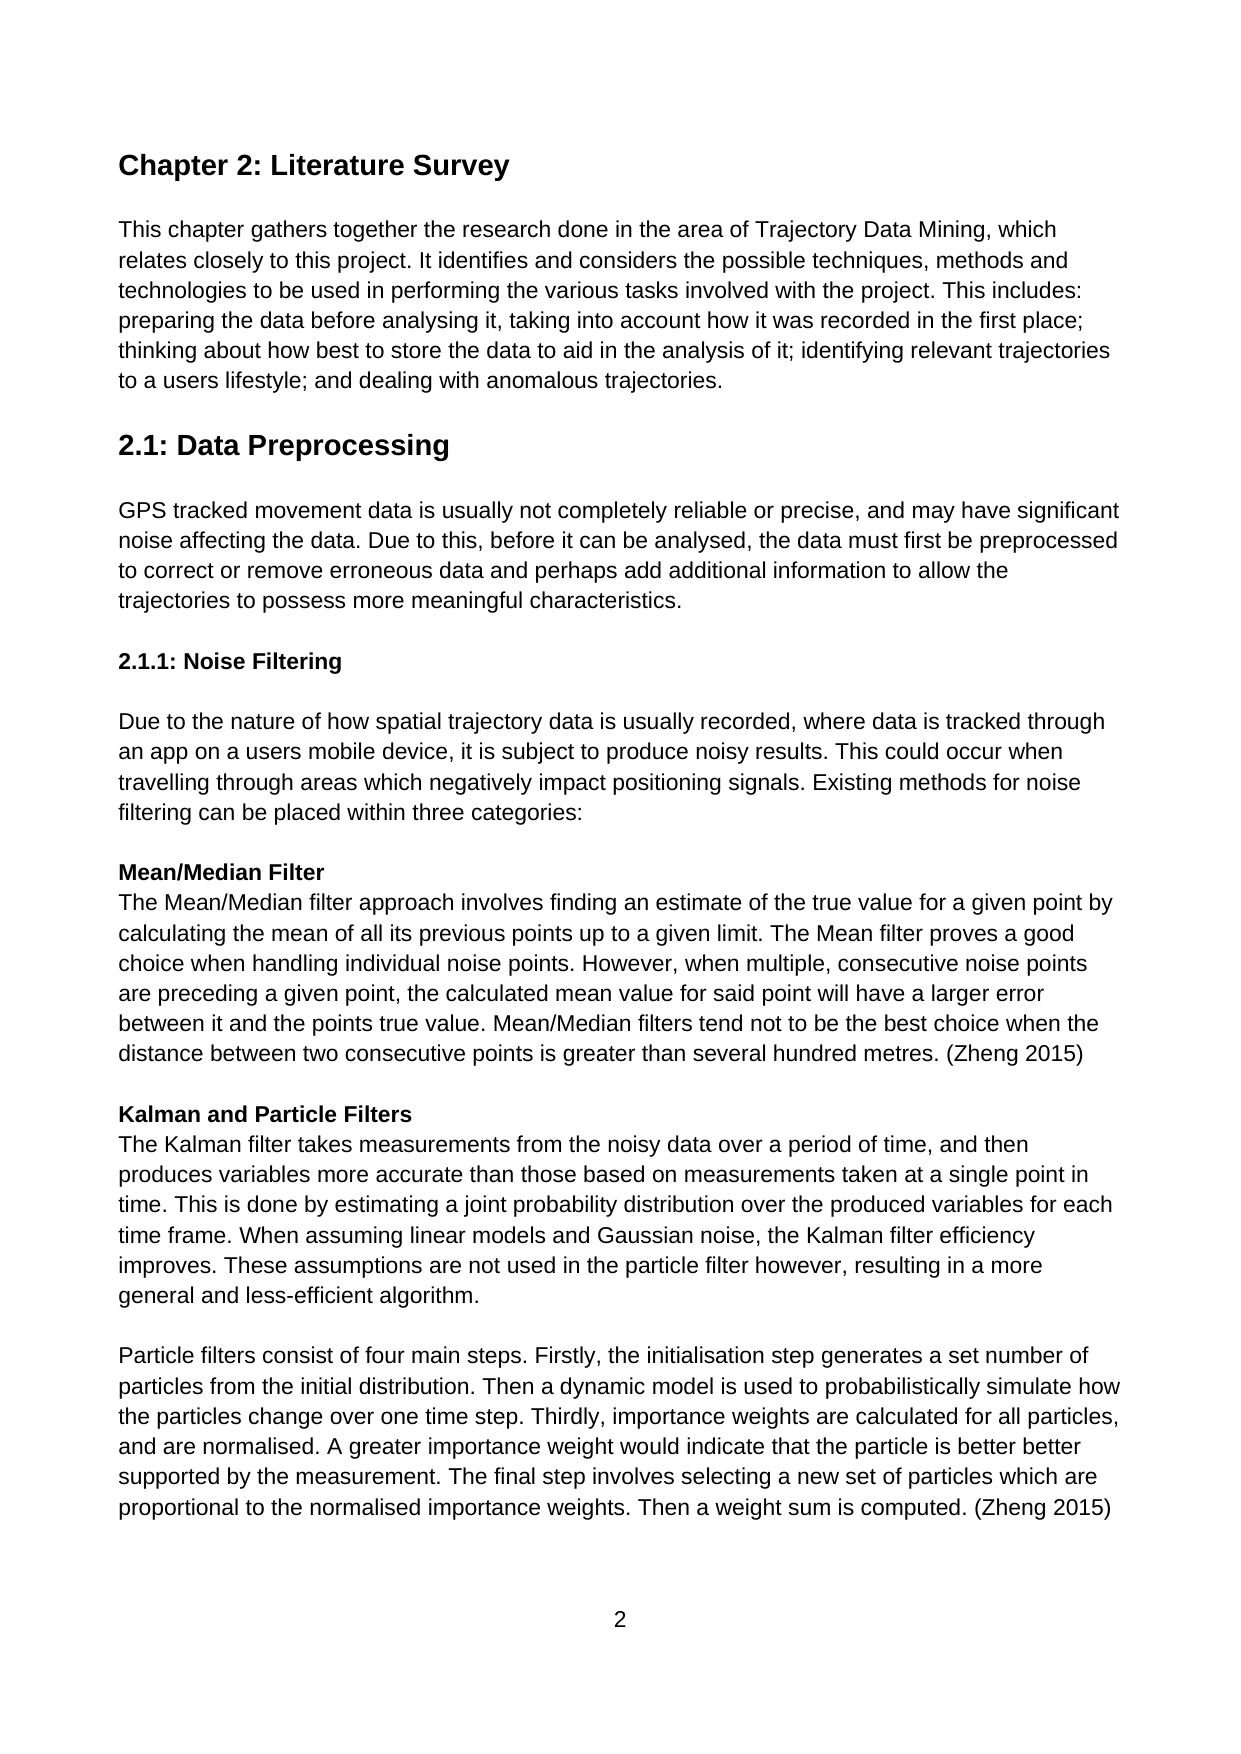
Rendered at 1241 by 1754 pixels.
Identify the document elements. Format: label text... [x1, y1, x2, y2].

text GPS tracked movement data is usually not completely reliable or precise, and may have significant noise affecting the data. Due to this, before it can be analysed, the data must first be preprocessed to correct or remove erroneous data and perhaps add additional information to allow the trajectories to possess more meaningful characteristics. [118, 497, 1122, 613]
text Mean/Median Filter [118, 859, 1122, 885]
text This chapter gathers together the research done in the area of Trajectory Data Mining, which relates closely to this project. It identifies and considers the possible techniques, methods and technologies to be used in performing the various tasks involved with the project. This includes: preparing the data before analysing it, taking into account how it was recorded in the first place; [118, 216, 1122, 333]
text thinking about how best to store the data to aid in the analysis of it; identifying relevant trajectories to a users lifestyle; and dealing with anomalous trajectories. [118, 337, 1122, 394]
text The Mean/Median filter approach involves finding an estimate of the true value for a given point by calculating the mean of all its previous points up to a given limit. The Mean filter proves a good choice when handling individual noise points. However, when multiple, consecutive noise points are preceding a given point, the calculated mean value for said point will have a larger error between it and the points true value. Mean/Median filters tend not to be the best choice when the distance between two consecutive points is greater than several hundred metres. (Zheng 2015) [118, 889, 1122, 1067]
text 2.1: Data Preprocessing [118, 428, 1122, 461]
text Particle filters consist of four main steps. Firstly, the initialisation step generates a set number of particles from the initial distribution. Then a dynamic model is used to probabilistically simulate how the particles change over one time step. Thirdly, importance weights are calculated for all particles, and are normalised. A greater importance weight would indicate that the particle is better better supported by the measurement. The final step involves selecting a new set of particles which are proportional to the normalised importance weights. Then a weight sum is computed. (Zheng 2015) [118, 1342, 1122, 1520]
text Due to the nature of how spatial trajectory data is usually recorded, where data is tracked through an app on a users mobile device, it is subject to produce noisy results. This could occur when travelling through areas which negatively impact positioning signals. Existing methods for noise filtering can be placed within three categories: [118, 708, 1122, 825]
text The Kalman filter takes measurements from the noisy data over a period of time, and then produces variables more accurate than those based on measurements taken at a single point in time. This is done by estimating a joint probability distribution over the produced variables for each time frame. When assuming linear models and Gaussian noise, the Kalman filter efficiency improves. These assumptions are not used in the particle filter however, resulting in a more general and less-efficient algorithm. [118, 1131, 1122, 1308]
text 2.1.1: Noise Filtering [118, 648, 1122, 674]
text Chapter 2: Literature Survey [118, 148, 1122, 181]
text Kalman and Particle Filters [118, 1101, 1122, 1127]
